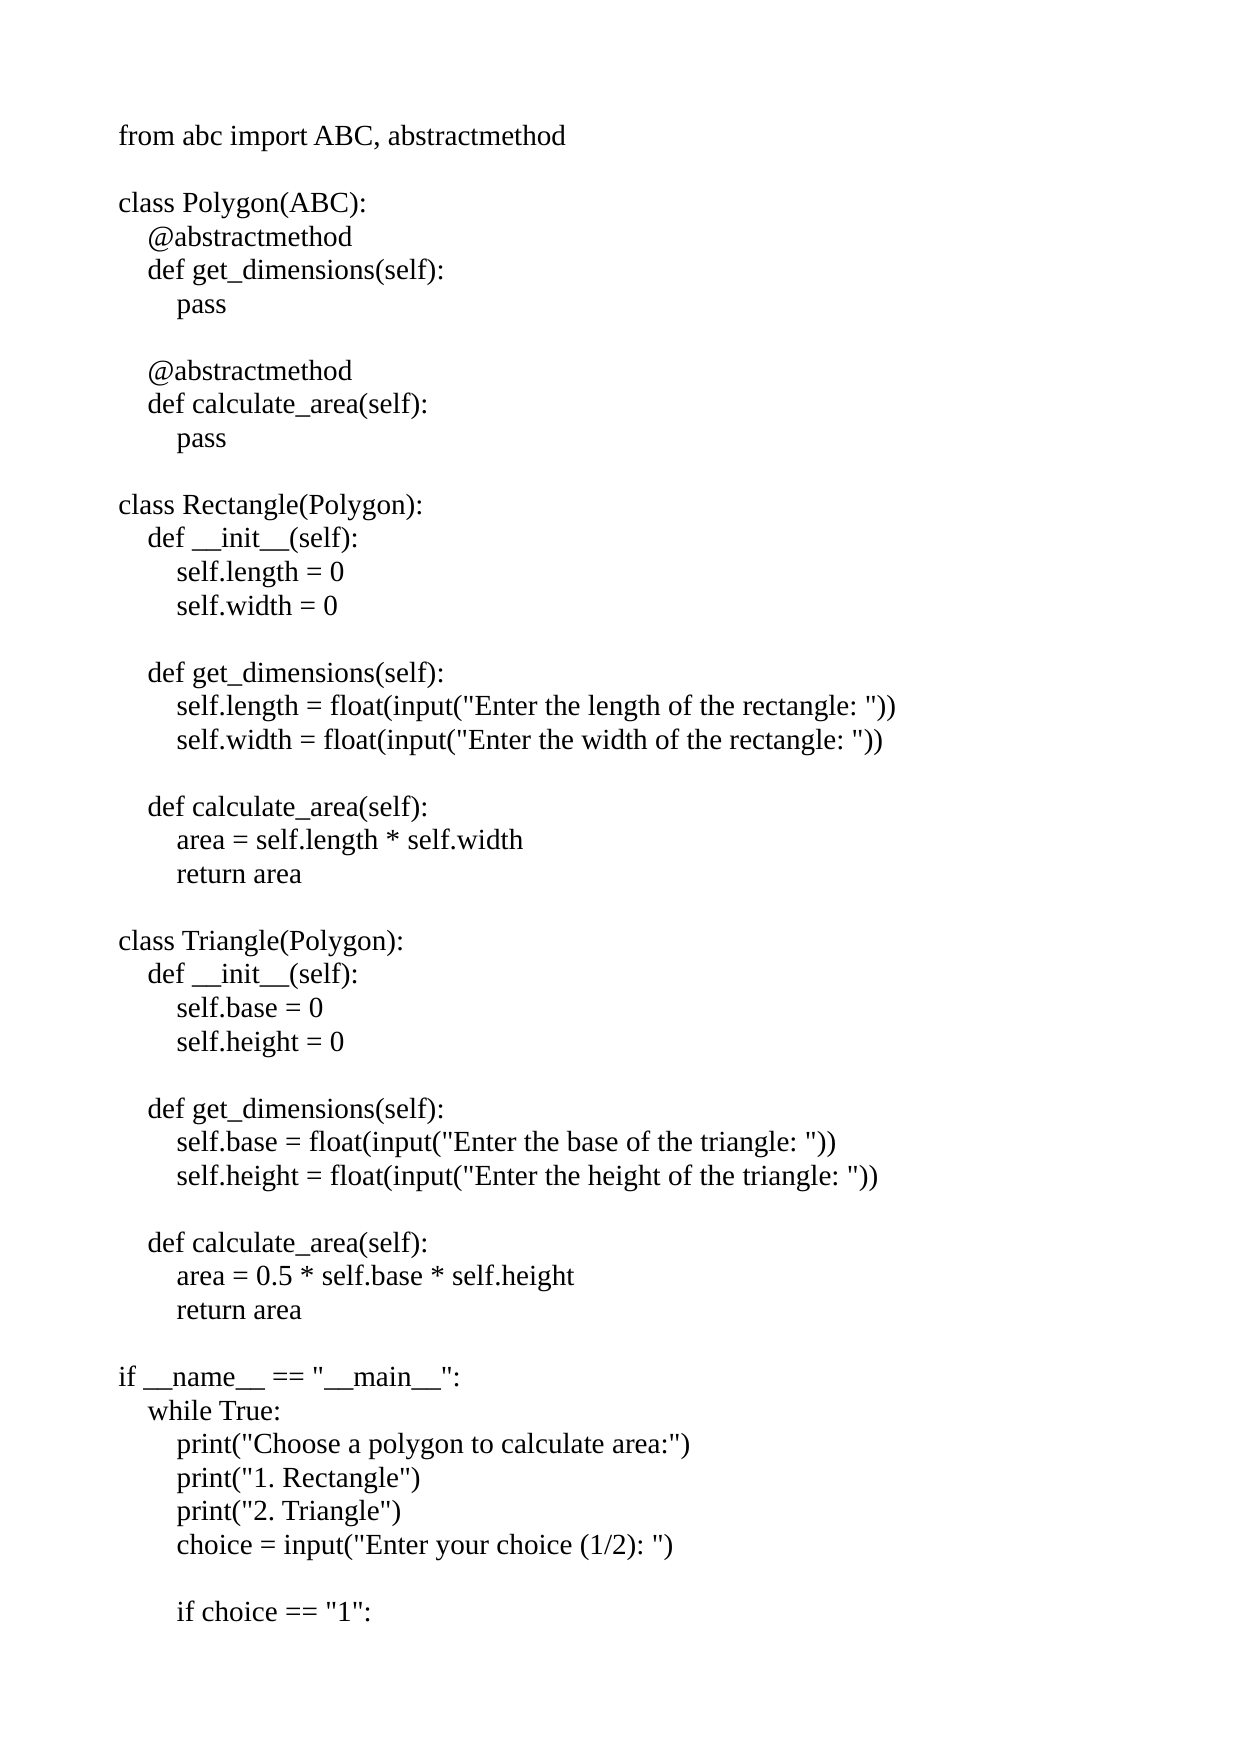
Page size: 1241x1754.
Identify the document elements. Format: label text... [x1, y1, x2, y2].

text self.width = float(input("Enter the width of the rectangle: ")) [118, 722, 1122, 755]
text print("1. Rectangle") [118, 1460, 1122, 1493]
text return area [118, 856, 1122, 889]
text def __init__(self): [118, 957, 1122, 990]
text self.base = 0 [118, 990, 1122, 1024]
text choice = input("Enter your choice (1/2): ") [118, 1527, 1122, 1560]
text area = 0.5 * self.base * self.height [118, 1258, 1122, 1292]
text def calculate_area(self): [118, 789, 1122, 822]
text area = self.length * self.width [118, 822, 1122, 856]
text class Triangle(Polygon): [118, 923, 1122, 957]
text self.length = float(input("Enter the length of the rectangle: ")) [118, 688, 1122, 722]
text print("2. Triangle") [118, 1493, 1122, 1527]
text @abstractmethod [118, 219, 1122, 252]
text if choice == "1": [118, 1594, 1122, 1627]
text from abc import ABC, abstractmethod [118, 118, 1122, 152]
text def get_dimensions(self): [118, 1091, 1122, 1124]
text self.length = 0 [118, 554, 1122, 588]
text def get_dimensions(self): [118, 252, 1122, 286]
text def __init__(self): [118, 521, 1122, 554]
text pass [118, 286, 1122, 319]
text pass [118, 420, 1122, 453]
text print("Choose a polygon to calculate area:") [118, 1426, 1122, 1460]
text @abstractmethod [118, 353, 1122, 386]
text while True: [118, 1393, 1122, 1426]
text self.height = float(input("Enter the height of the triangle: ")) [118, 1158, 1122, 1191]
text self.width = 0 [118, 588, 1122, 621]
text def calculate_area(self): [118, 1225, 1122, 1258]
text self.height = 0 [118, 1024, 1122, 1057]
text if __name__ == "__main__": [118, 1359, 1122, 1393]
text return area [118, 1292, 1122, 1326]
text def calculate_area(self): [118, 386, 1122, 420]
text class Polygon(ABC): [118, 185, 1122, 219]
text def get_dimensions(self): [118, 655, 1122, 688]
text class Rectangle(Polygon): [118, 487, 1122, 521]
text self.base = float(input("Enter the base of the triangle: ")) [118, 1124, 1122, 1158]
